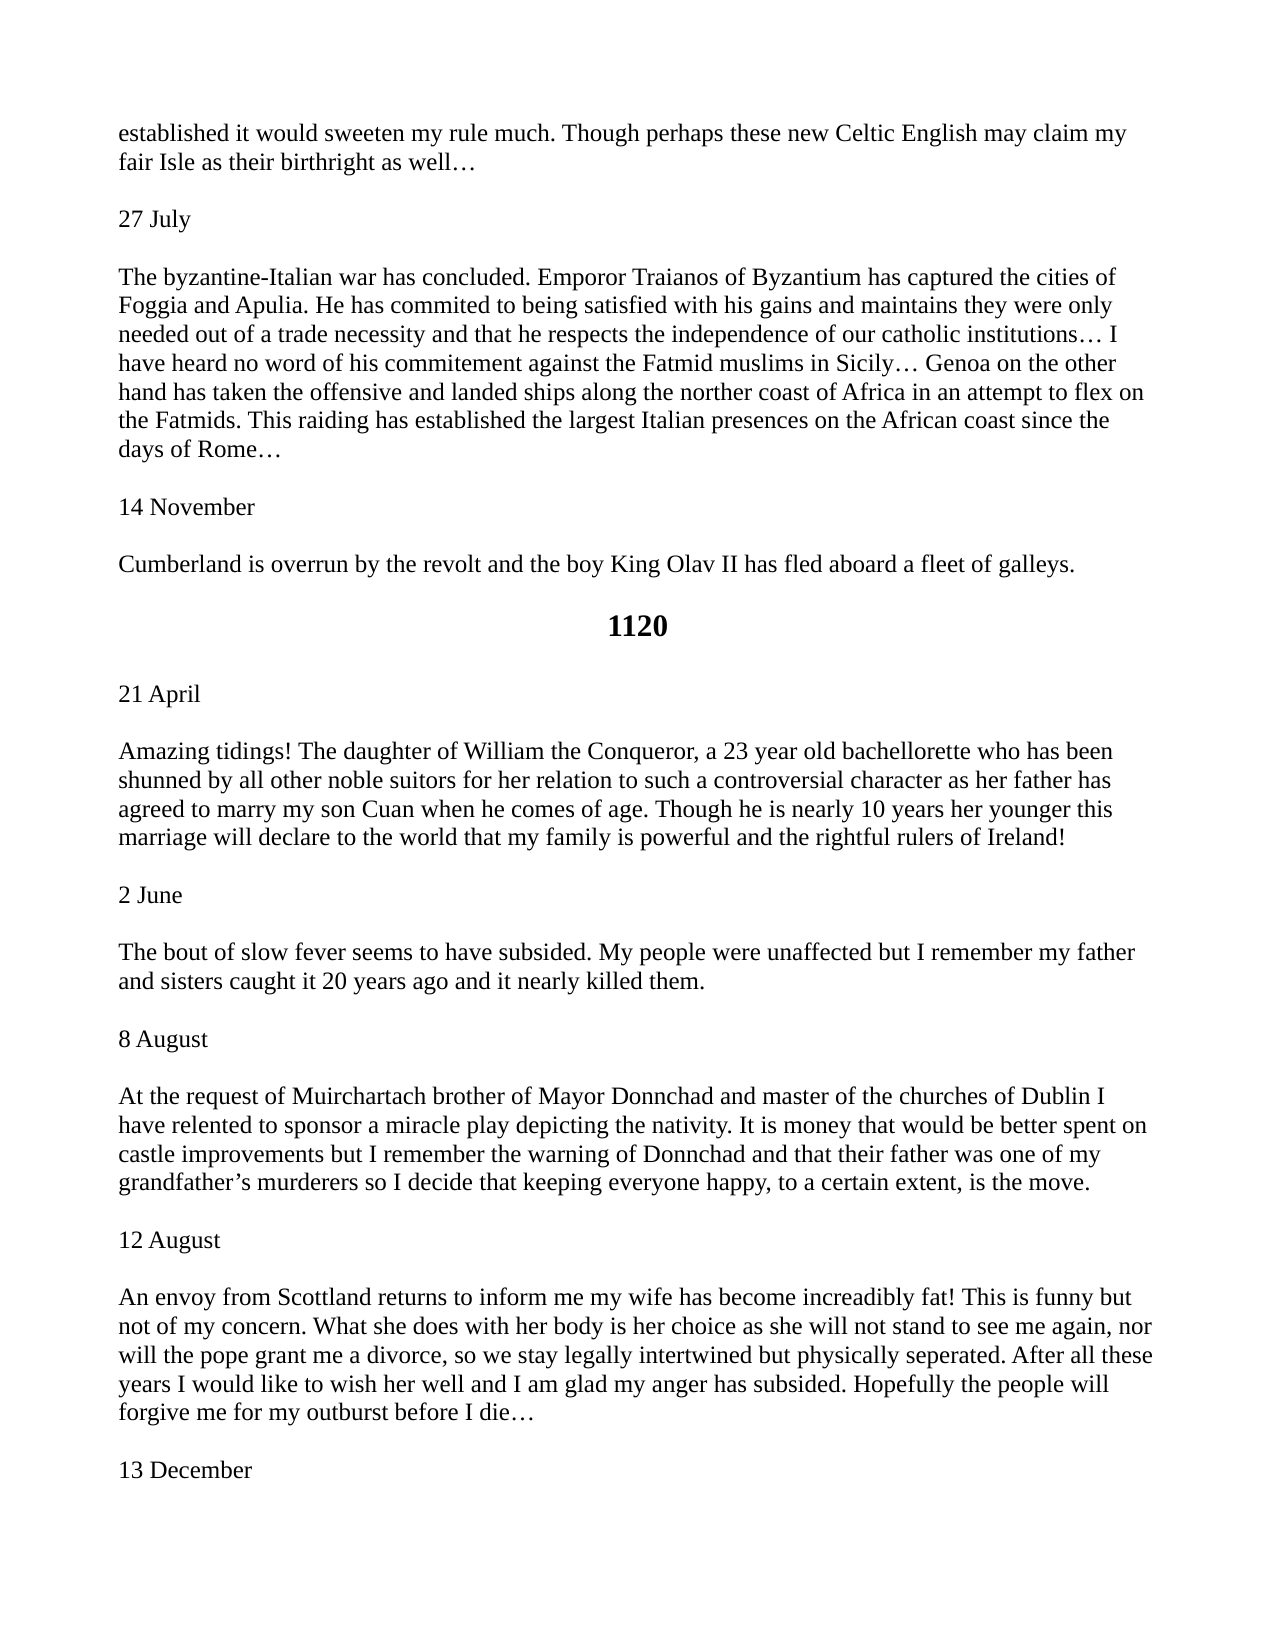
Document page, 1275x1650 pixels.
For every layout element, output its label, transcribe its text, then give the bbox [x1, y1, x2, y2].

text At the request of Muirchartach brother of Mayor Donnchad and master of the churches of Dublin I have relented to sponsor a miracle play depicting the nativity. It is money that would be better spent on castle improvements but I remember the warning of Donnchad and that their father was one of my grandfather’s murderers so I decide that keeping everyone happy, to a certain extent, is the move. [118, 1081, 1157, 1196]
text established it would sweeten my rule much. Though perhaps these new Celtic English may claim my fair Isle as their birthright as well… [118, 118, 1157, 176]
text Amazing tidings! The daughter of William the Conqueror, a 23 year old bachellorette who has been shunned by all other noble suitors for her relation to such a controversial character as her father has agreed to marry my son Cuan when he comes of age. Though he is nearly 10 years her younger this marriage will declare to the world that my family is powerful and the rightful rulers of Ireland! [118, 736, 1157, 851]
text 13 December [118, 1455, 1157, 1484]
text 27 July [118, 204, 1157, 233]
text 8 August [118, 1024, 1157, 1052]
text 2 June [118, 880, 1157, 909]
text The byzantine-Italian war has concluded. Emporor Traianos of Byzantium has captured the cities of Foggia and Apulia. He has commited to being satisfied with his gains and maintains they were only needed out of a trade necessity and that he respects the independence of our catholic institutions… I have heard no word of his commitement against the Fatmid muslims in Sicily… Genoa on the other hand has taken the offensive and landed ships along the norther coast of Africa in an attempt to flex on the Fatmids. This raiding has established the largest Italian presences on the African coast since the days of Rome… [118, 262, 1157, 463]
text An envoy from Scottland returns to inform me my wife has become increadibly fat! This is funny but not of my concern. What she does with her body is her choice as she will not stand to see me again, nor will the pope grant me a divorce, so we stay legally intertwined but physically seperated. After all these years I would like to wish her well and I am glad my anger has subsided. Hopefully the people will forgive me for my outburst before I die… [118, 1282, 1157, 1426]
text The bout of slow fever seems to have subsided. My people were unaffected but I remember my father and sisters caught it 20 years ago and it nearly killed them. [118, 937, 1157, 995]
text 14 November [118, 492, 1157, 521]
text 12 August [118, 1225, 1157, 1254]
text Cumberland is overrun by the revolt and the boy King Olav II has fled aboard a fleet of galleys. [118, 549, 1157, 578]
text 21 April [118, 679, 1157, 707]
text 1120 [118, 607, 1157, 643]
